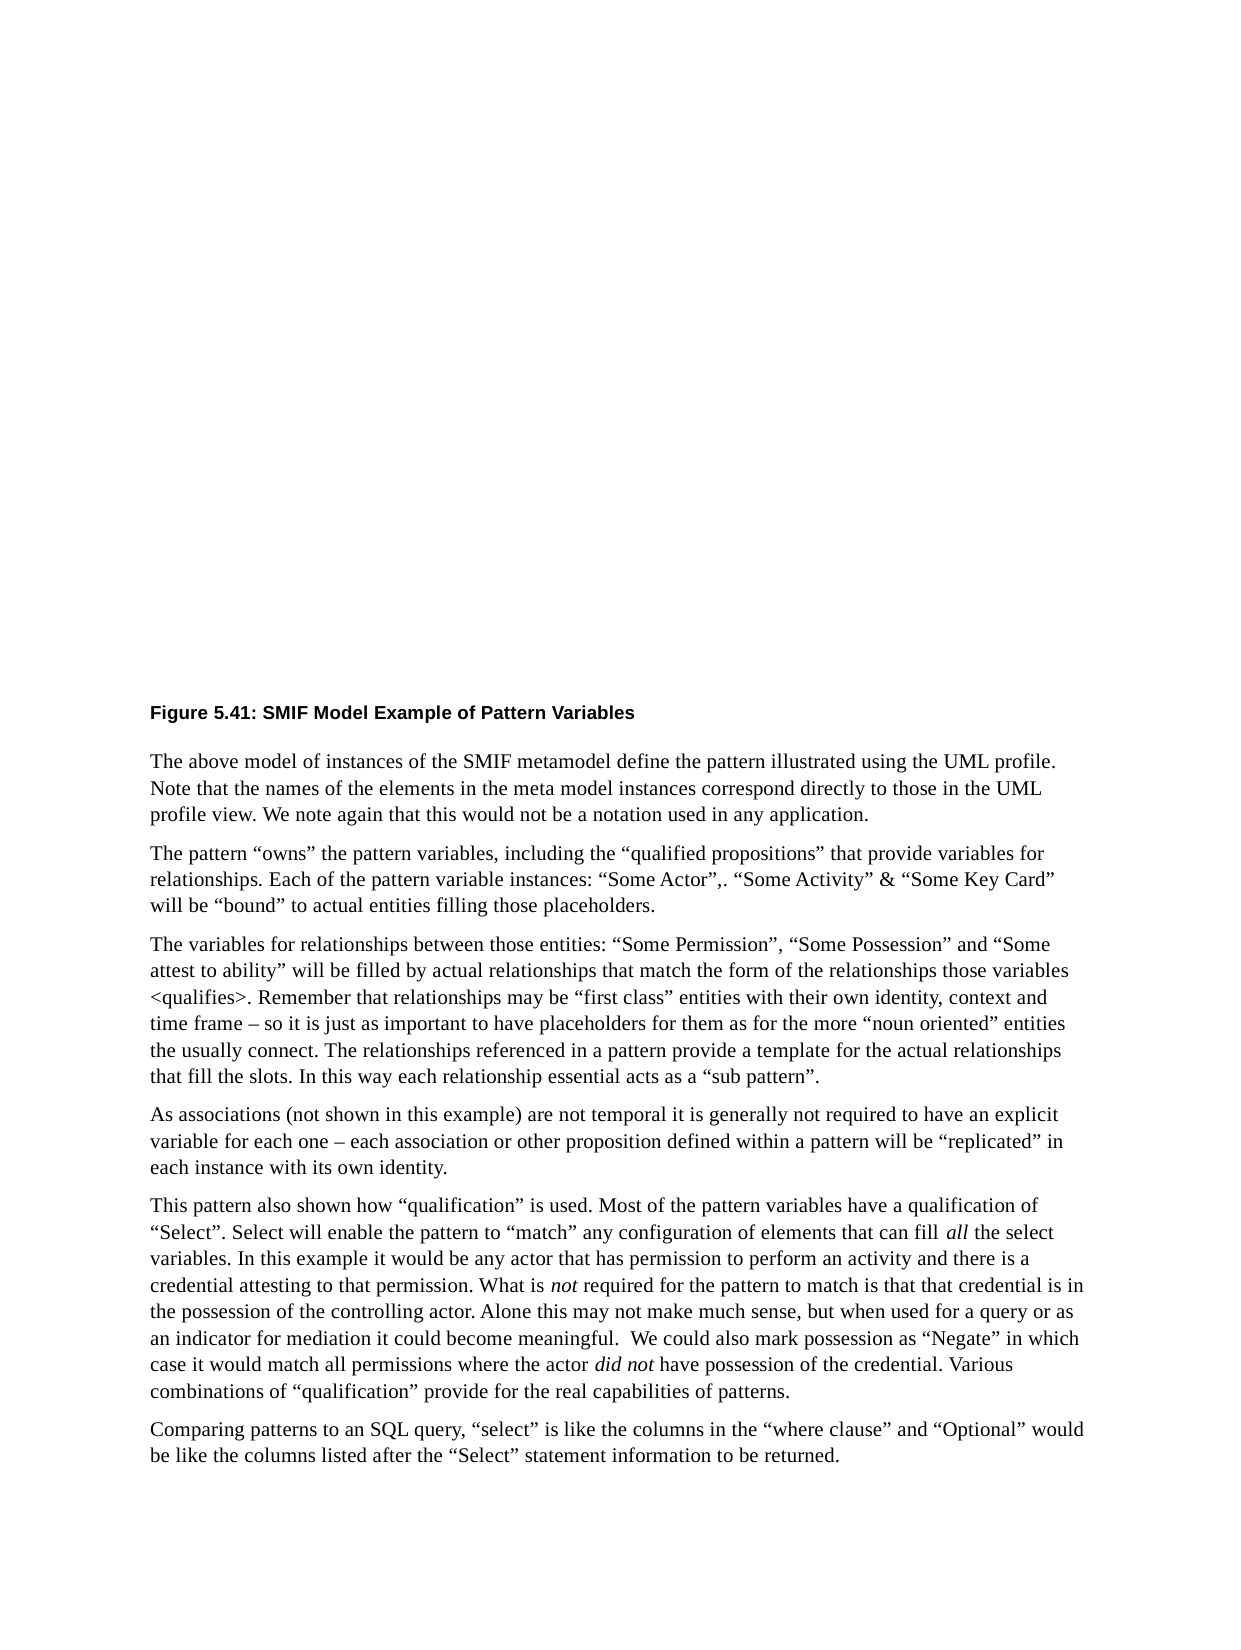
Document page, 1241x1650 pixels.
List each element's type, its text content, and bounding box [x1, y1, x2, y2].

text Comparing patterns to an SQL query, “select” is like the columns in the “where clause” and “Optional” would be like the columns listed after the “Select” statement information to be returned. [150, 1417, 1090, 1467]
text The pattern “owns” the pattern variables, including the “qualified propositions” that provide variables for relationships. Each of the pattern variable instances: “Some Actor”,. “Some Activity” & “Some Key Card” will be “bound” to actual entities filling those placeholders. [150, 840, 1090, 917]
text Figure 5.41: SMIF Model Example of Pattern Variables [150, 174, 1090, 723]
text As associations (not shown in this example) are not temporal it is generally not required to have an explicit variable for each one – each association or other proposition defined within a pattern will be “replicated” in each instance with its own identity. [150, 1102, 1090, 1179]
text [150, 150, 1090, 174]
text The variables for relationships between those entities: “Some Permission”, “Some Possession” and “Some attest to ability” will be filled by actual relationships that match the form of the relationships those variables <qualifies>. Remember that relationships may be “first class” entities with their own identity, context and time frame – so it is just as important to have placeholders for them as for the more “noun oriented” entities the usually connect. The relationships referenced in a pattern provide a template for the actual relationships that fill the slots. In this way each relationship essential acts as a “sub pattern”. [150, 932, 1090, 1088]
text This pattern also shown how “qualification” is used. Most of the pattern variables have a qualification of “Select”. Select will enable the pattern to “match” any configuration of elements that can fill all the select variables. In this example it would be any actor that has permission to perform an activity and there is a credential attesting to that permission. What is not required for the pattern to match is that that credential is in the possession of the controlling actor. Alone this may not make much sense, but when used for a query or as an indicator for mediation it could become meaningful. We could also mark possession as “Negate” in which case it would match all permissions where the actor did not have possession of the credential. Various combinations of “qualification” provide for the real capabilities of patterns. [150, 1193, 1090, 1402]
text The above model of instances of the SMIF metamodel define the pattern illustrated using the UML profile. Note that the names of the elements in the meta model instances correspond directly to those in the UML profile view. We note again that this would not be a notation used in any application. [150, 723, 1090, 826]
